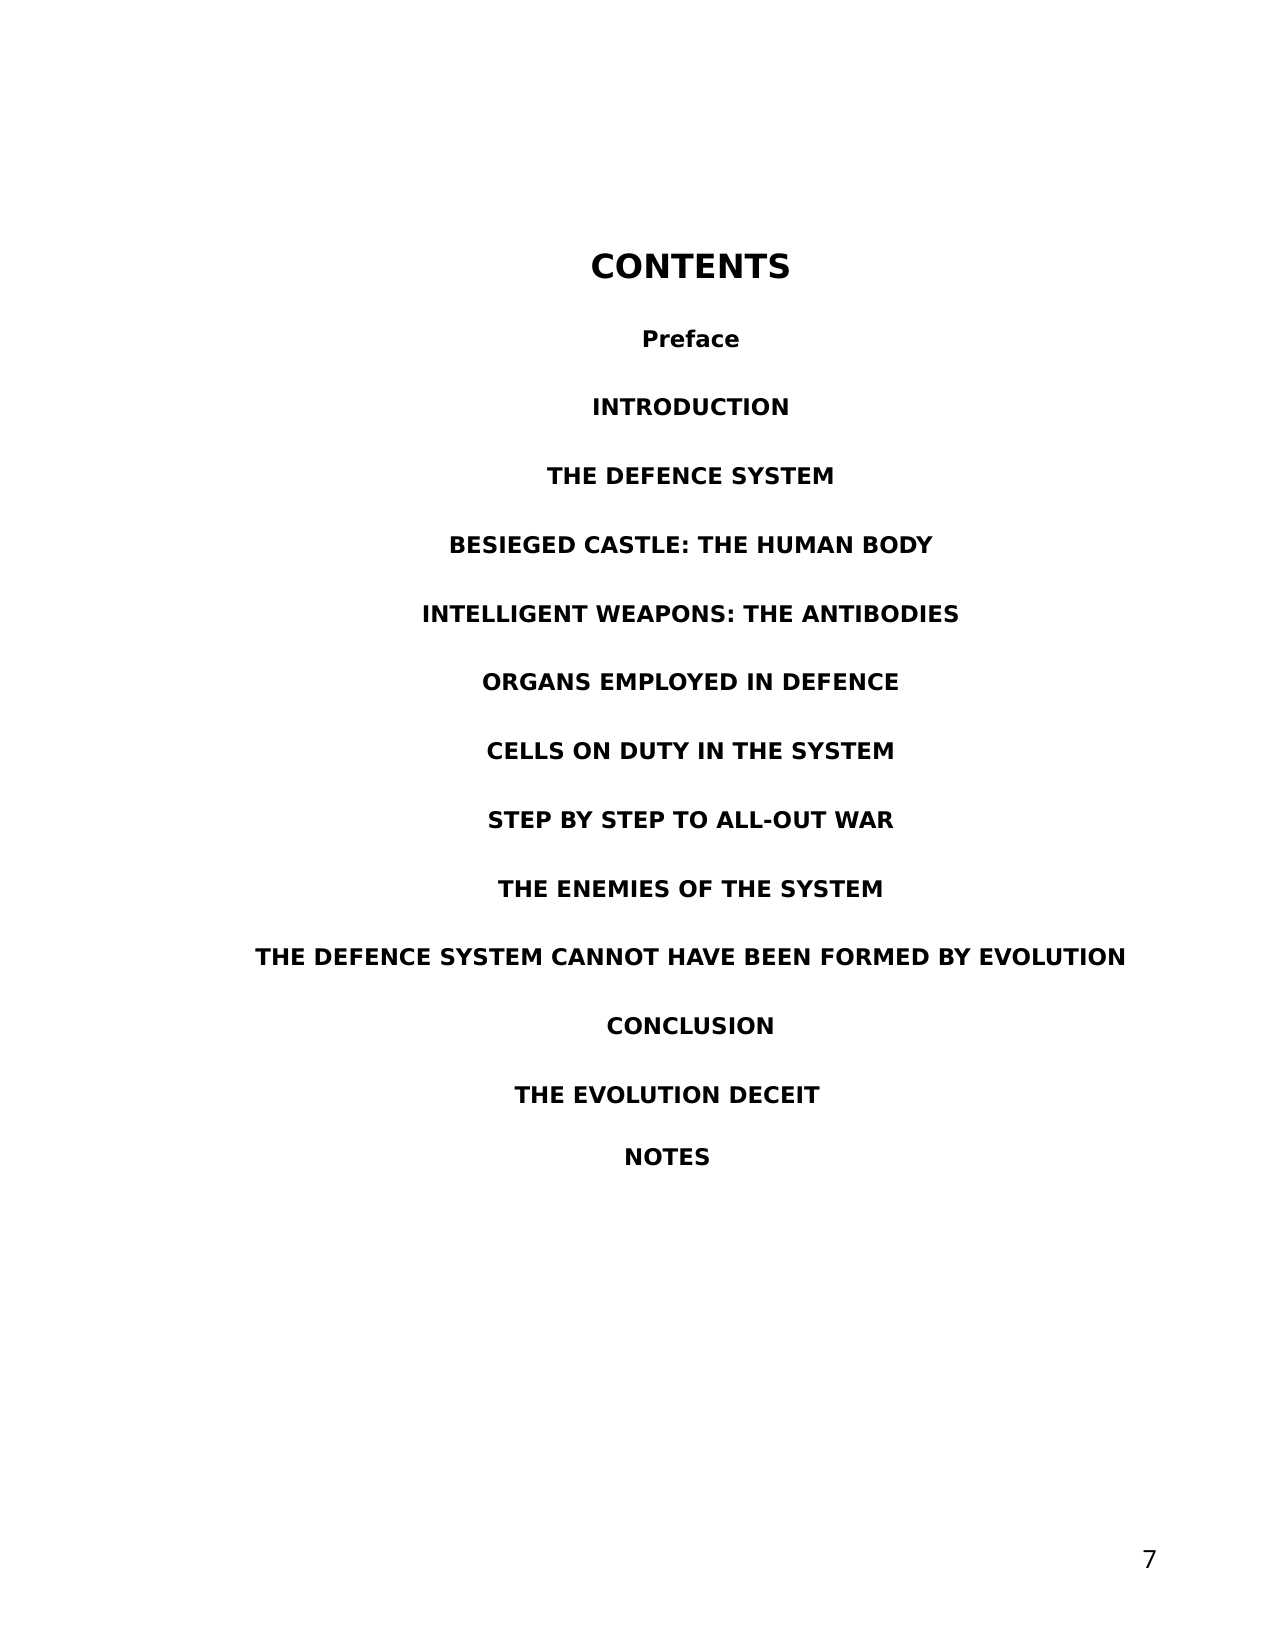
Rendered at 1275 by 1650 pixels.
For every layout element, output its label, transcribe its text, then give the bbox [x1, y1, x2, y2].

text CELLS ON DUTY IN THE SYSTEM [177, 732, 1157, 766]
text INTELLIGENT WEAPONS: THE ANTIBODIES [177, 594, 1157, 629]
text THE ENEMIES OF THE SYSTEM [177, 869, 1157, 904]
text BESIEGED CASTLE: THE HUMAN BODY [177, 526, 1157, 560]
text THE EVOLUTION DECEIT [177, 1076, 1157, 1110]
text Preface [177, 319, 1157, 354]
text THE DEFENCE SYSTEM CANNOT HAVE BEEN FORMED BY EVOLUTION [177, 938, 1157, 973]
text STEP BY STEP TO ALL-OUT WAR [177, 801, 1157, 835]
text ORGANS EMPLOYED IN DEFENCE [177, 663, 1157, 698]
text INTRODUCTION [177, 388, 1157, 423]
text CONTENTS [177, 251, 1157, 285]
text THE DEFENCE SYSTEM [177, 457, 1157, 491]
text CONCLUSION [177, 1007, 1157, 1041]
text NOTES [177, 1144, 1157, 1171]
